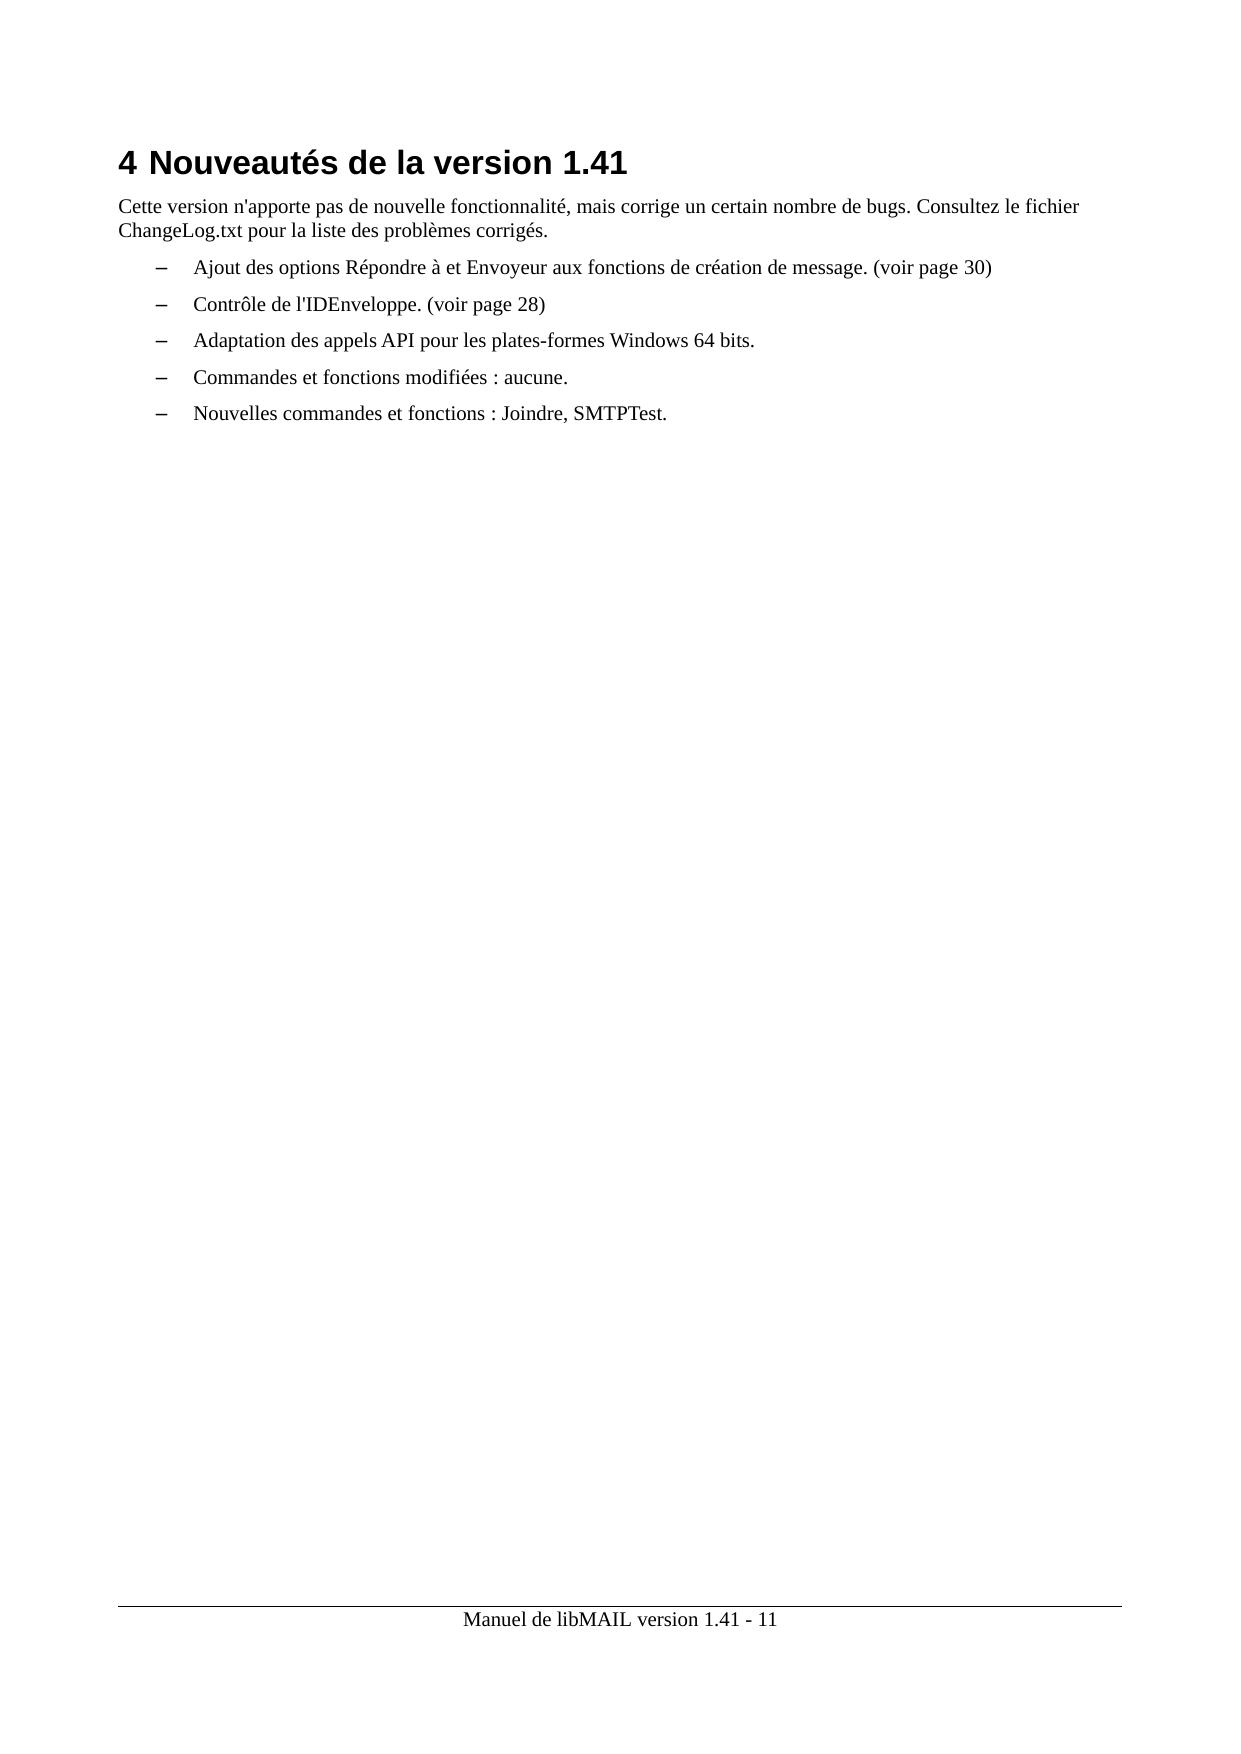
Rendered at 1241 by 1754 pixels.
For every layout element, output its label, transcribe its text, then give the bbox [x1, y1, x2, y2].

list Adaptation des appels API pour les plates-formes Windows 64 bits. [156, 328, 1122, 352]
list Nouvelles commandes et fonctions : Joindre, SMTPTest. [156, 401, 1122, 425]
text Cette version n'apporte pas de nouvelle fonctionnalité, mais corrige un certain nombre de bugs. Consultez le fichier ChangeLog.txt pour la liste des problèmes corrigés. [118, 194, 1122, 242]
list Commandes et fonctions modifiées : aucune. [156, 364, 1122, 389]
subtitle Nouveautés de la version 1.41 [118, 143, 1122, 182]
list Contrôle de l'IDEnveloppe. (voir page 28) [156, 291, 1122, 316]
list Ajout des options Répondre à et Envoyeur aux fonctions de création de message. (voir page 30) [156, 255, 1122, 279]
